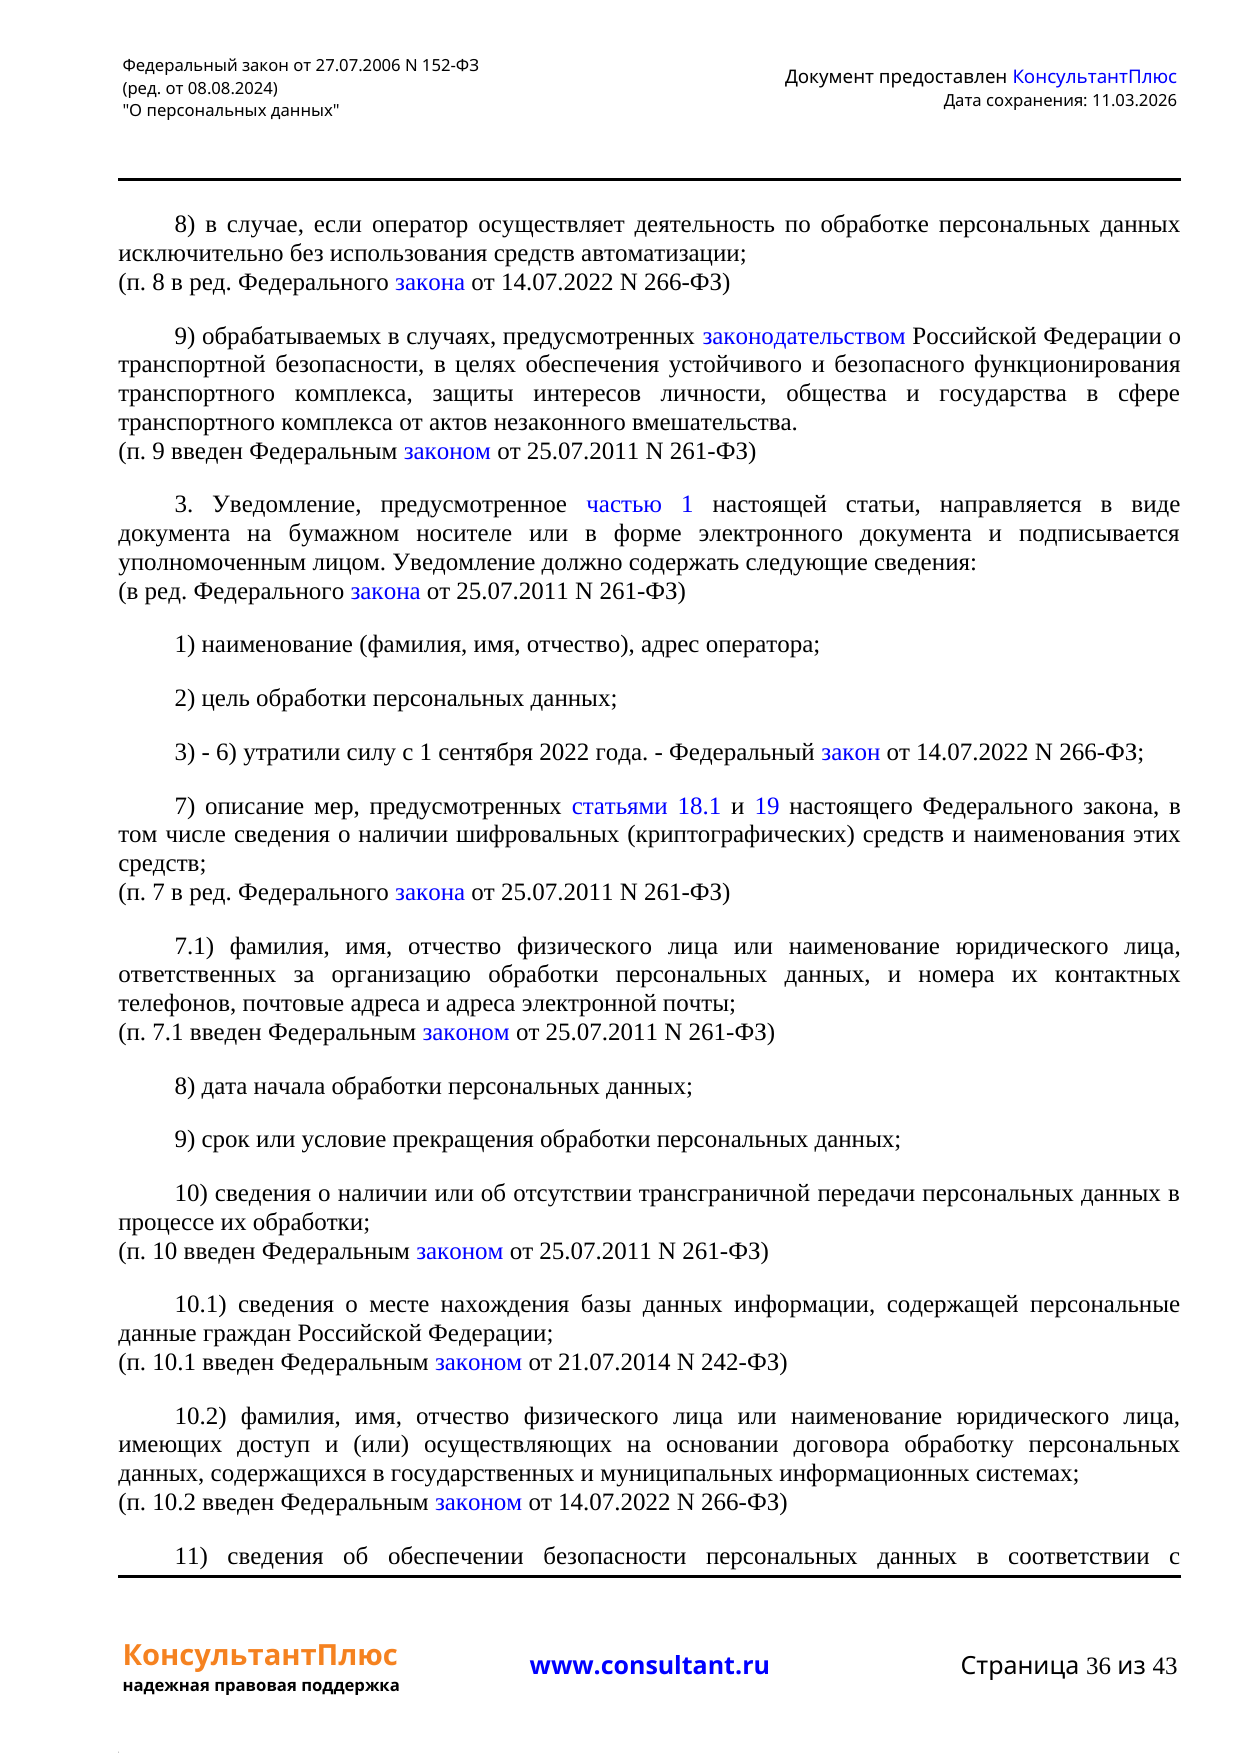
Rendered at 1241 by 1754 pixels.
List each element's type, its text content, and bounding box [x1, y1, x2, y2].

text (п. 7.1 введен Федеральным законом от 25.07.2011 N 261-ФЗ) [118, 1017, 1181, 1046]
text 9) обрабатываемых в случаях, предусмотренных законодательством Российской Федерации о транспортной безопасности, в целях обеспечения устойчивого и безопасного функционирования транспортного комплекса, защиты интересов личности, общества и государства в сфере транспортного комплекса от актов незаконного вмешательства. [118, 321, 1181, 436]
text 10.1) сведения о месте нахождения базы данных информации, содержащей персональные данные граждан Российской Федерации; [118, 1289, 1181, 1347]
text 8) дата начала обработки персональных данных; [118, 1071, 1181, 1099]
text 8) в случае, если оператор осуществляет деятельность по обработке персональных данных исключительно без использования средств автоматизации; [118, 209, 1181, 267]
text 3. Уведомление, предусмотренное частью 1 настоящей статьи, направляется в виде документа на бумажном носителе или в форме электронного документа и подписывается уполномоченным лицом. Уведомление должно содержать следующие сведения: [118, 489, 1181, 576]
text 11) сведения об обеспечении безопасности персональных данных в соответствии с [118, 1541, 1181, 1569]
text (п. 8 в ред. Федерального закона от 14.07.2022 N 266-ФЗ) [118, 267, 1181, 296]
text (п. 9 введен Федеральным законом от 25.07.2011 N 261-ФЗ) [118, 436, 1181, 464]
text (п. 10.1 введен Федеральным законом от 21.07.2014 N 242-ФЗ) [118, 1347, 1181, 1376]
text (п. 7 в ред. Федерального закона от 25.07.2011 N 261-ФЗ) [118, 877, 1181, 906]
text (п. 10 введен Федеральным законом от 25.07.2011 N 261-ФЗ) [118, 1236, 1181, 1264]
text 1) наименование (фамилия, имя, отчество), адрес оператора; [118, 629, 1181, 658]
text (в ред. Федерального закона от 25.07.2011 N 261-ФЗ) [118, 576, 1181, 604]
text 2) цель обработки персональных данных; [118, 683, 1181, 712]
text 9) срок или условие прекращения обработки персональных данных; [118, 1124, 1181, 1153]
text 10.2) фамилия, имя, отчество физического лица или наименование юридического лица, имеющих доступ и (или) осуществляющих на основании договора обработку персональных данных, содержащихся в государственных и муниципальных информационных системах; [118, 1401, 1181, 1487]
text 7.1) фамилия, имя, отчество физического лица или наименование юридического лица, ответственных за организацию обработки персональных данных, и номера их контактных телефонов, почтовые адреса и адреса электронной почты; [118, 931, 1181, 1017]
text 3) - 6) утратили силу с 1 сентября 2022 года. - Федеральный закон от 14.07.2022 N 266-ФЗ; [118, 737, 1181, 766]
text 7) описание мер, предусмотренных статьями 18.1 и 19 настоящего Федерального закона, в том числе сведения о наличии шифровальных (криптографических) средств и наименования этих средств; [118, 791, 1181, 877]
text 10) сведения о наличии или об отсутствии трансграничной передачи персональных данных в процессе их обработки; [118, 1178, 1181, 1236]
text (п. 10.2 введен Федеральным законом от 14.07.2022 N 266-ФЗ) [118, 1487, 1181, 1516]
